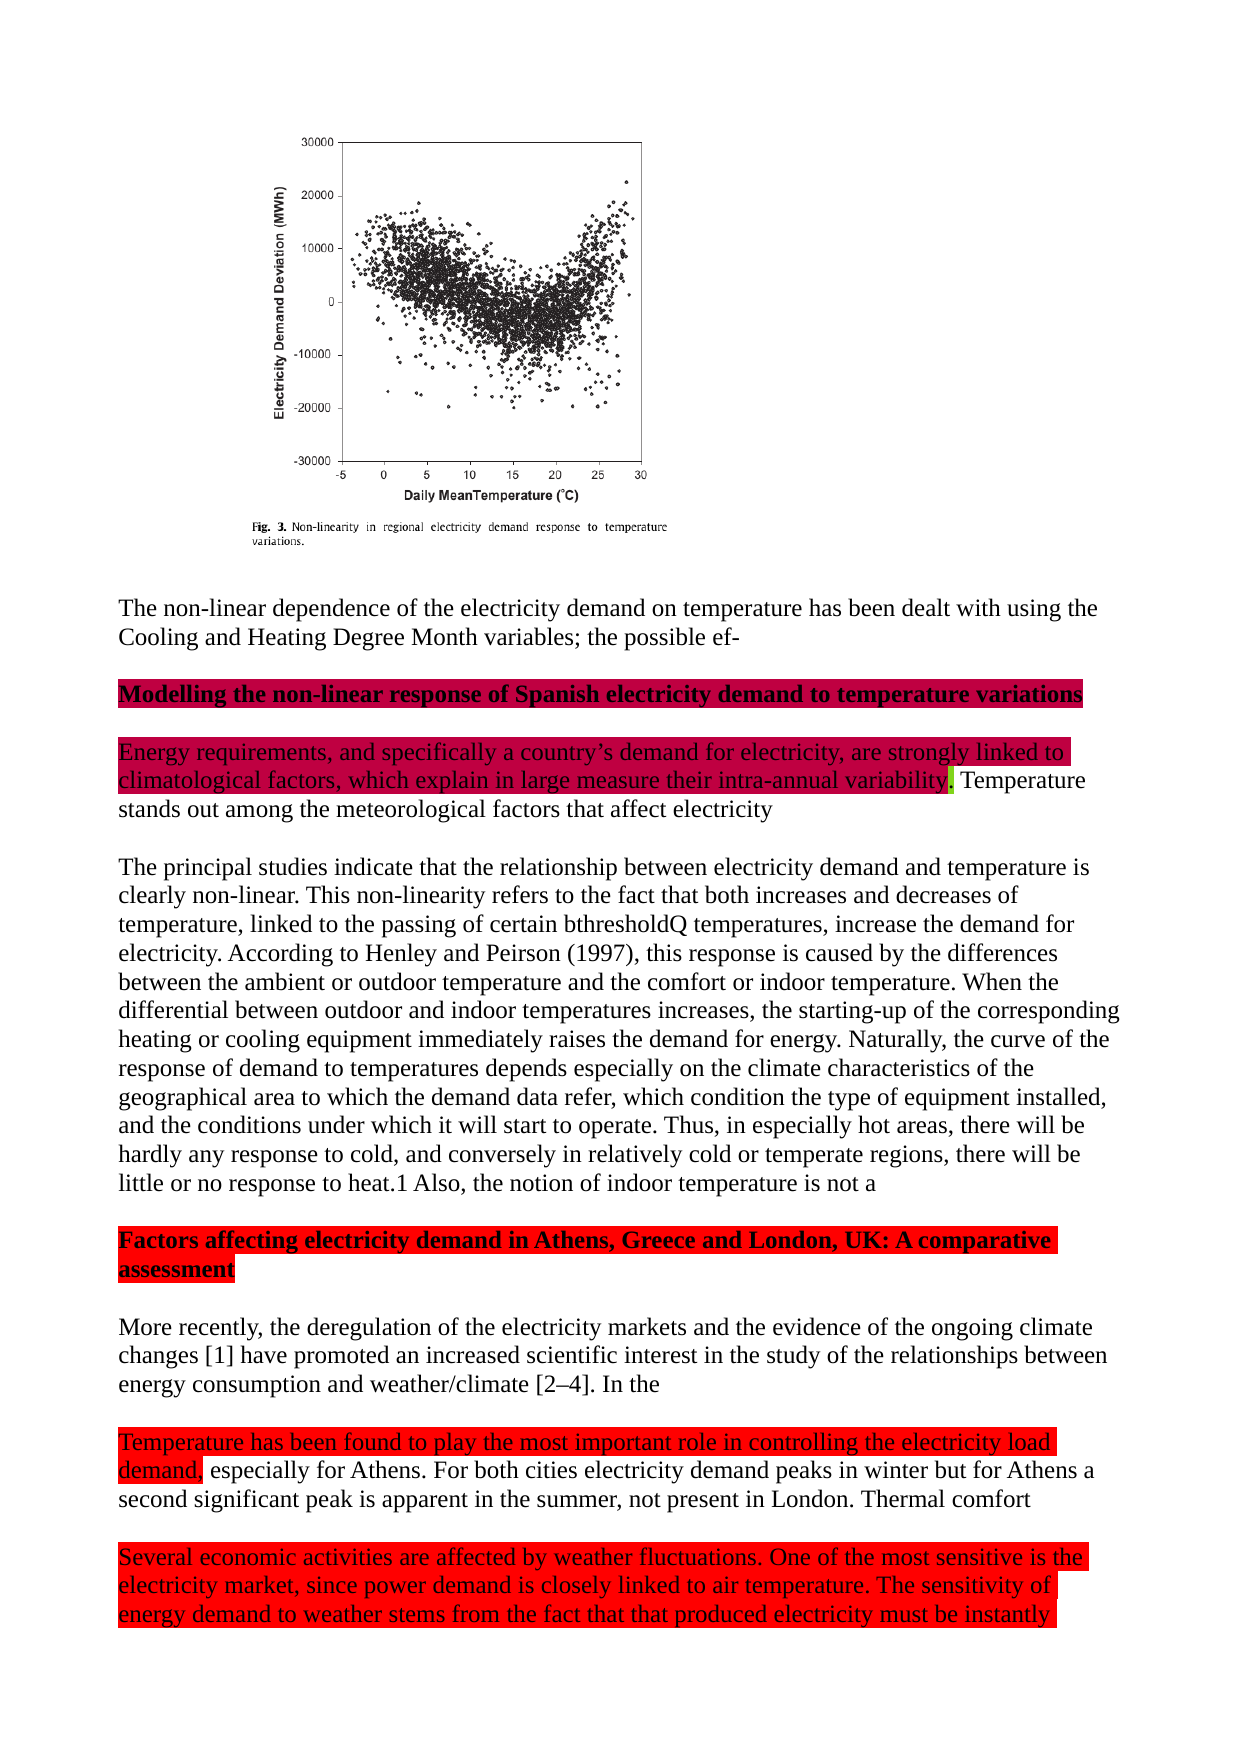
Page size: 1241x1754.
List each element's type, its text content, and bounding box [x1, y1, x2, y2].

text Factors affecting electricity demand in Athens, Greece and London, UK: A comparative assessment [118, 1226, 1122, 1283]
text Several economic activities are affected by weather fluctuations. One of the most sensitive is the electricity market, since power demand is closely linked to air temperature. The sensitivity of energy demand to weather stems from the fact that that produced electricity must be instantly [118, 1542, 1122, 1628]
text Energy requirements, and specifically a country’s demand for electricity, are strongly linked to climatological factors, which explain in large measure their intra-annual variability. Temperature stands out among the meteorological factors that affect electricity [118, 737, 1122, 823]
text The non-linear dependence of the electricity demand on temperature has been dealt with using the Cooling and Heating Degree Month variables; the possible ef- [118, 593, 1122, 651]
picture [224, 120, 675, 565]
text Modelling the non-linear response of Spanish electricity demand to temperature variations [118, 679, 1122, 708]
text Temperature has been found to play the most important role in controlling the electricity load demand, especially for Athens. For both cities electricity demand peaks in winter but for Athens a second significant peak is apparent in the summer, not present in London. Thermal comfort [118, 1427, 1122, 1513]
text More recently, the deregulation of the electricity markets and the evidence of the ongoing climate changes [1] have promoted an increased scientific interest in the study of the relationships between energy consumption and weather/climate [2–4]. In the [118, 1312, 1122, 1398]
text The principal studies indicate that the relationship between electricity demand and temperature is clearly non-linear. This non-linearity refers to the fact that both increases and decreases of temperature, linked to the passing of certain bthresholdQ temperatures, increase the demand for electricity. According to Henley and Peirson (1997), this response is caused by the differences between the ambient or outdoor temperature and the comfort or indoor temperature. When the differential between outdoor and indoor temperatures increases, the starting-up of the corresponding heating or cooling equipment immediately raises the demand for energy. Naturally, the curve of the response of demand to temperatures depends especially on the climate characteristics of the geographical area to which the demand data refer, which condition the type of equipment installed, and the conditions under which it will start to operate. Thus, in especially hot areas, there will be hardly any response to cold, and conversely in relatively cold or temperate regions, there will be little or no response to heat.1 Also, the notion of indoor temperature is not a [118, 852, 1122, 1197]
